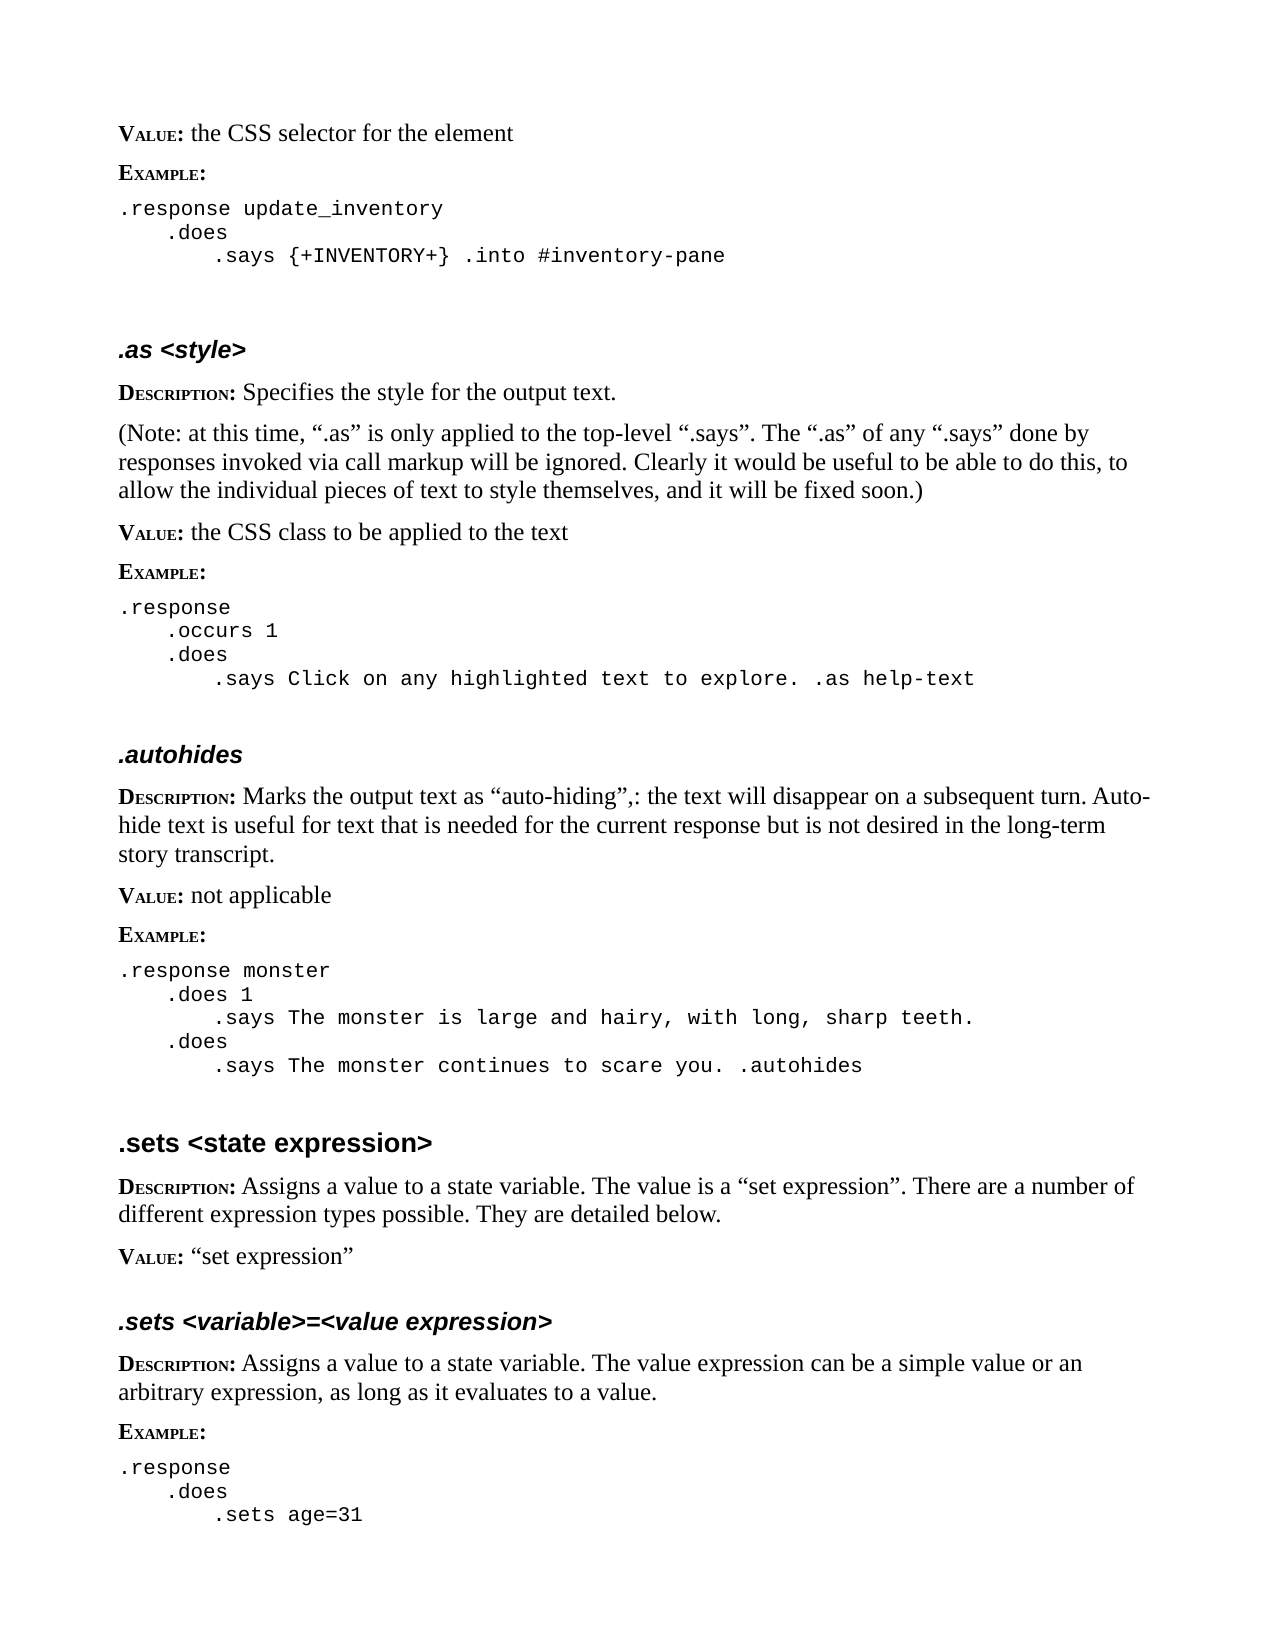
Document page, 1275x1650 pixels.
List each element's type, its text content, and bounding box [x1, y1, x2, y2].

text Description: Assigns a value to a state variable. The value is a “set expression”. There are a number of different expression types possible. They are detailed below. [118, 1171, 1157, 1228]
text .response monster [118, 960, 1157, 984]
text Description: Assigns a value to a state variable. The value expression can be a simple value or an arbitrary expression, as long as it evaluates to a value. [118, 1348, 1157, 1406]
text .says {+INVENTORY+} .into #inventory-pane [118, 246, 1157, 269]
text .says The monster is large and hairy, with long, sharp teeth. [118, 1007, 1157, 1031]
text Value: the CSS class to be applied to the text [118, 517, 1157, 545]
text Value: not applicable [118, 880, 1157, 909]
text (Note: at this time, “.as” is only applied to the top-level “.says”. The “.as” of any “.says” done by responses invoked via call markup will be ignored. Clearly it would be useful to be able to do this, to allow the individual pieces of text to style themselves, and it will be fixed soon.) [118, 418, 1157, 504]
text .response [118, 597, 1157, 620]
text .sets age=31 [118, 1504, 1157, 1528]
text Description: Marks the output text as “auto-hiding”,: the text will disappear on a subsequent turn. Auto-hide text is useful for text that is needed for the current response but is not desired in the long-term story transcript. [118, 781, 1157, 867]
subtitle .autohides [118, 740, 1157, 769]
subtitle .sets <state expression> [118, 1127, 1157, 1158]
subtitle .sets <variable>=<value expression> [118, 1307, 1157, 1336]
text .does [118, 222, 1157, 246]
text .occurs 1 [118, 620, 1157, 644]
text .says The monster continues to scare you. .autohides [118, 1055, 1157, 1078]
text Example: [118, 921, 1157, 948]
text Value: the CSS selector for the element [118, 118, 1157, 147]
subtitle .as <style> [118, 335, 1157, 364]
text .does [118, 644, 1157, 668]
text Value: “set expression” [118, 1241, 1157, 1269]
text Example: [118, 558, 1157, 584]
text Example: [118, 1418, 1157, 1444]
text Description: Specifies the style for the output text. [118, 377, 1157, 405]
text .response update_inventory [118, 198, 1157, 222]
text .does [118, 1481, 1157, 1504]
text Example: [118, 159, 1157, 186]
text .response [118, 1457, 1157, 1481]
text .does [118, 1031, 1157, 1055]
text .says Click on any highlighted text to explore. .as help-text [118, 668, 1157, 691]
text .does 1 [118, 984, 1157, 1007]
